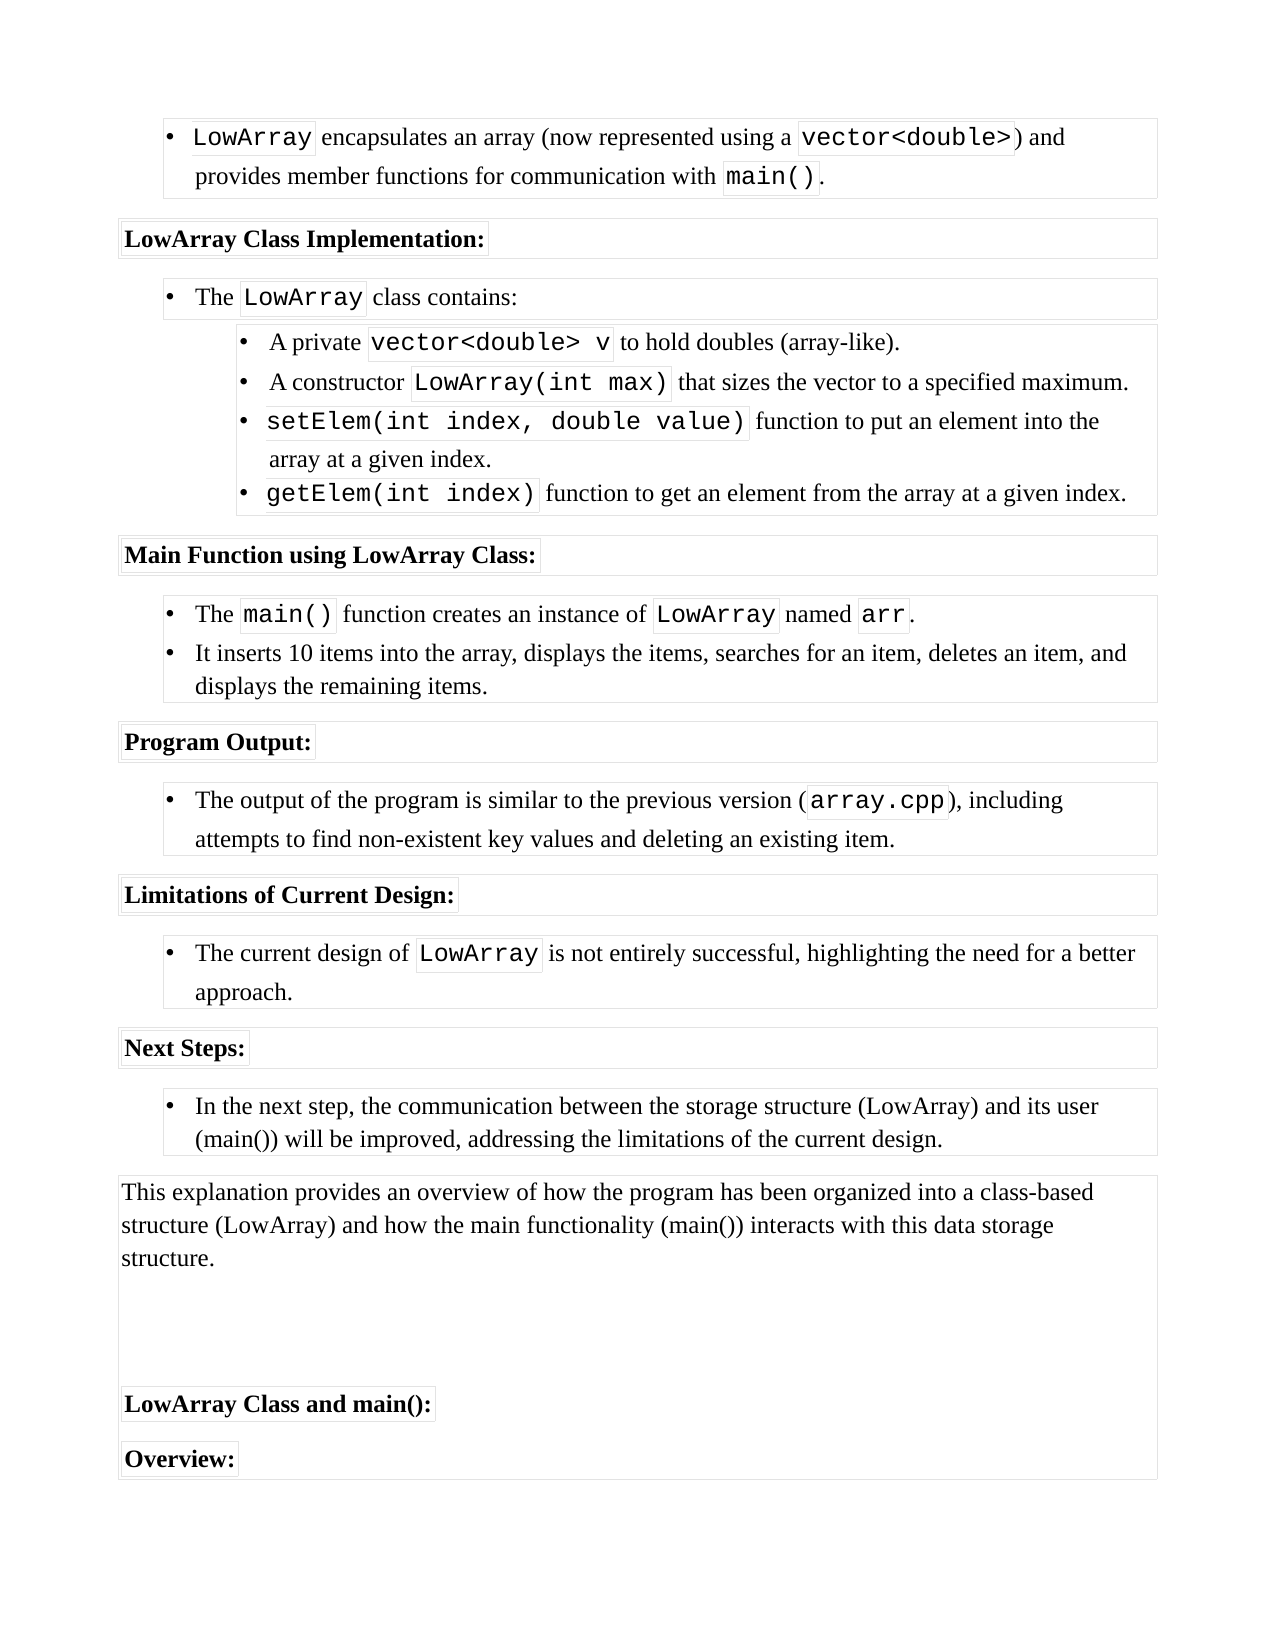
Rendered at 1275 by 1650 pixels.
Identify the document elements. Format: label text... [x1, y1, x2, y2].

text Main Function using LowArray Class: [119, 536, 1157, 575]
list The current design of LowArray is not entirely successful, highlighting the need for a better approach. [164, 936, 1157, 1008]
list The main() function creates an instance of LowArray named arr. [164, 596, 1157, 633]
list LowArray encapsulates an array (now represented using a vector<double>) and provides member functions for communication with main(). [164, 119, 1157, 198]
text This explanation provides an overview of how the program has been organized into a class-based structure (LowArray) and how the main functionality (main()) interacts with this data storage structure. [119, 1176, 1157, 1272]
text Next Steps: [119, 1028, 1157, 1068]
list It inserts 10 items into the array, displays the items, searches for an item, deletes an item, and displays the remaining items. [164, 635, 1157, 702]
text Overview: [119, 1438, 1157, 1479]
list A private vector<double> v to hold doubles (array-like). [237, 325, 1157, 361]
text LowArray Class Implementation: [119, 219, 1157, 258]
list getElem(int index) function to get an element from the array at a given index. [237, 474, 1157, 515]
text Limitations of Current Design: [119, 875, 1157, 915]
text LowArray Class and main(): [119, 1383, 1157, 1421]
list In the next step, the communication between the storage structure (LowArray) and its user (main()) will be improved, addressing the limitations of the current design. [164, 1089, 1157, 1155]
list The LowArray class contains: [164, 279, 1157, 319]
list A constructor LowArray(int max) that sizes the vector to a specified maximum. [237, 363, 1157, 401]
list setElem(int index, double value) function to put an element into the array at a given index. [237, 403, 1157, 473]
text Program Output: [119, 722, 1157, 762]
list The output of the program is similar to the previous version (array.cpp), including attempts to find non-existent key values and deleting an existing item. [164, 783, 1157, 855]
